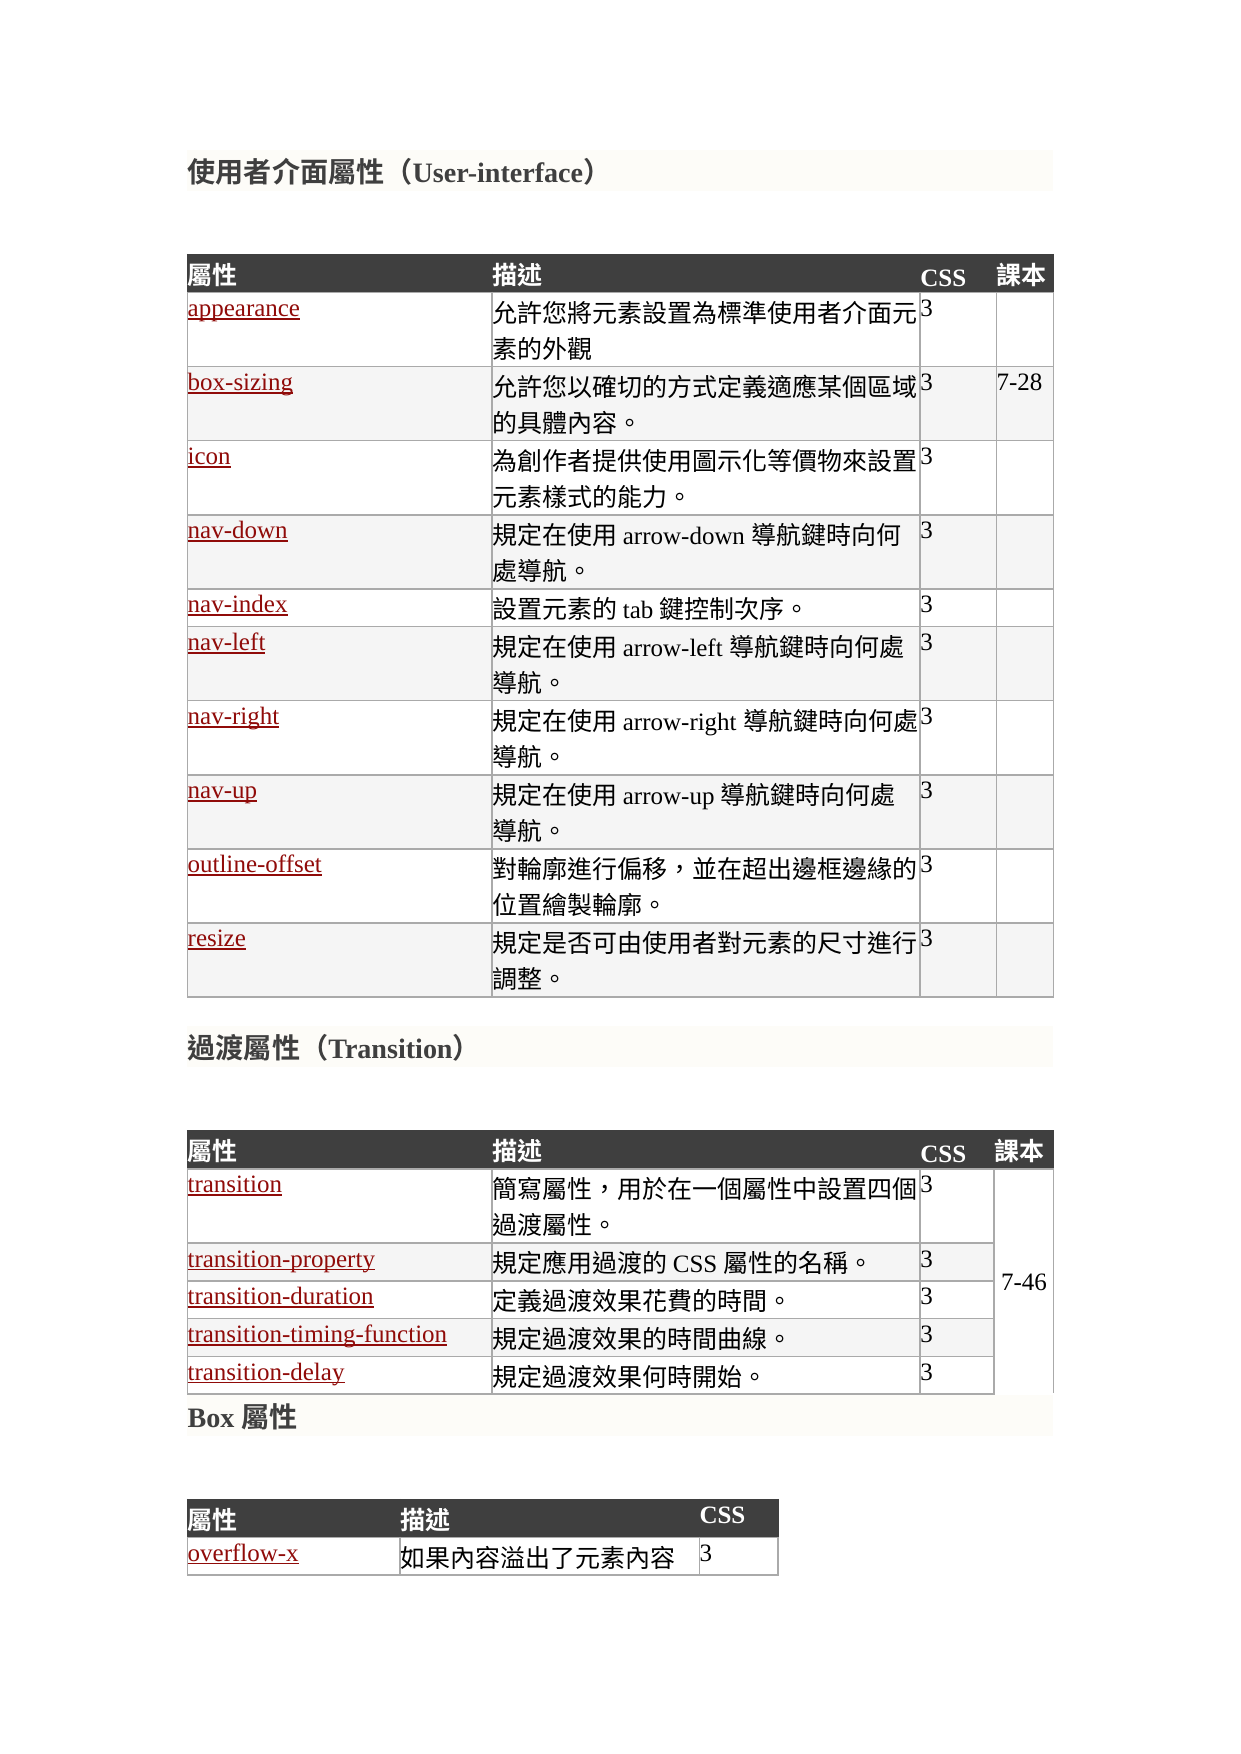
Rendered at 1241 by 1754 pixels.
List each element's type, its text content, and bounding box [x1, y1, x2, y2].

table_cell 3 [921, 1319, 993, 1356]
table_cell 7-46 [995, 1170, 1053, 1393]
table_cell 如果內容溢出了元素內容 [401, 1538, 699, 1574]
subtitle Box 屬性 [187, 1395, 1053, 1436]
table_cell [997, 850, 1053, 922]
table_cell 3 [921, 1170, 993, 1242]
table_cell 3 [921, 701, 996, 774]
table_cell 3 [921, 924, 996, 996]
table_cell 3 [921, 441, 996, 514]
table_cell outline-offset [188, 850, 491, 922]
table_cell 允許您以確切的方式定義適應某個區域的具體內容。 [493, 367, 919, 440]
table_cell 允許您將元素設置為標準使用者介面元素的外觀 [493, 293, 919, 366]
table_cell transition-property [188, 1244, 491, 1280]
table_cell [997, 441, 1053, 514]
table_header 描述 [493, 1132, 919, 1168]
table_cell 3 [921, 590, 996, 626]
table_cell 規定在使用 arrow-left 導航鍵時向何處導航。 [493, 627, 919, 700]
table_cell appearance [188, 293, 491, 366]
table_cell nav-left [188, 627, 491, 700]
table_cell [997, 590, 1053, 626]
table_cell 規定是否可由使用者對元素的尺寸進行調整。 [493, 924, 919, 996]
table_cell box-sizing [188, 367, 491, 440]
table_cell transition-delay [188, 1357, 491, 1393]
table_header 屬性 [188, 1132, 491, 1168]
table_cell icon [188, 441, 491, 514]
table_header 課本 [995, 1132, 1053, 1168]
table_cell [997, 776, 1053, 848]
table_header 屬性 [188, 1500, 399, 1537]
table_cell 3 [921, 367, 996, 440]
table_cell 規定應用過渡的 CSS 屬性的名稱。 [493, 1244, 919, 1280]
table_cell [997, 627, 1053, 700]
table_cell [997, 516, 1053, 588]
table_cell 規定在使用 arrow-down 導航鍵時向何處導航。 [493, 516, 919, 588]
table_cell 規定在使用 arrow-up 導航鍵時向何處導航。 [493, 776, 919, 848]
table_cell 設置元素的 tab 鍵控制次序。 [493, 590, 919, 626]
table_cell 7-28 [997, 367, 1053, 440]
table_cell 3 [921, 627, 996, 700]
table_cell 3 [921, 1282, 993, 1318]
table_cell 3 [921, 293, 996, 366]
table_cell [997, 701, 1053, 774]
table_header CSS [700, 1500, 777, 1537]
table_cell 定義過渡效果花費的時間。 [493, 1282, 919, 1318]
table_cell nav-index [188, 590, 491, 626]
table_cell 3 [921, 1357, 993, 1393]
table_header 描述 [493, 256, 919, 292]
table_header 課本 [997, 256, 1053, 292]
table_cell 3 [921, 850, 996, 922]
table_header 描述 [401, 1500, 699, 1537]
table_cell 為創作者提供使用圖示化等價物來設置元素樣式的能力。 [493, 441, 919, 514]
table_cell 3 [700, 1538, 777, 1574]
subtitle 過渡屬性（Transition） [187, 1026, 1053, 1067]
table_cell 規定在使用 arrow-right 導航鍵時向何處導航。 [493, 701, 919, 774]
table_cell 3 [921, 1244, 993, 1280]
subtitle 使用者介面屬性（User-interface） [187, 150, 1053, 191]
table_cell [997, 924, 1053, 996]
table_cell 規定過渡效果何時開始。 [493, 1357, 919, 1393]
table_cell nav-down [188, 516, 491, 588]
table_cell 3 [921, 516, 996, 588]
table_header CSS [921, 256, 996, 292]
table_header CSS [921, 1132, 993, 1168]
table_cell 對輪廓進行偏移，並在超出邊框邊緣的位置繪製輪廓。 [493, 850, 919, 922]
table_cell overflow-x [188, 1538, 399, 1574]
table_cell [997, 293, 1053, 366]
table_header 屬性 [188, 256, 491, 292]
table_cell 3 [921, 776, 996, 848]
table_cell 簡寫屬性，用於在一個屬性中設置四個過渡屬性。 [493, 1170, 919, 1242]
table_cell 規定過渡效果的時間曲線。 [493, 1319, 919, 1356]
table_cell transition-timing-function [188, 1319, 491, 1356]
table_cell transition [188, 1170, 491, 1242]
table_cell transition-duration [188, 1282, 491, 1318]
table_cell resize [188, 924, 491, 996]
table_cell nav-up [188, 776, 491, 848]
table_cell nav-right [188, 701, 491, 774]
